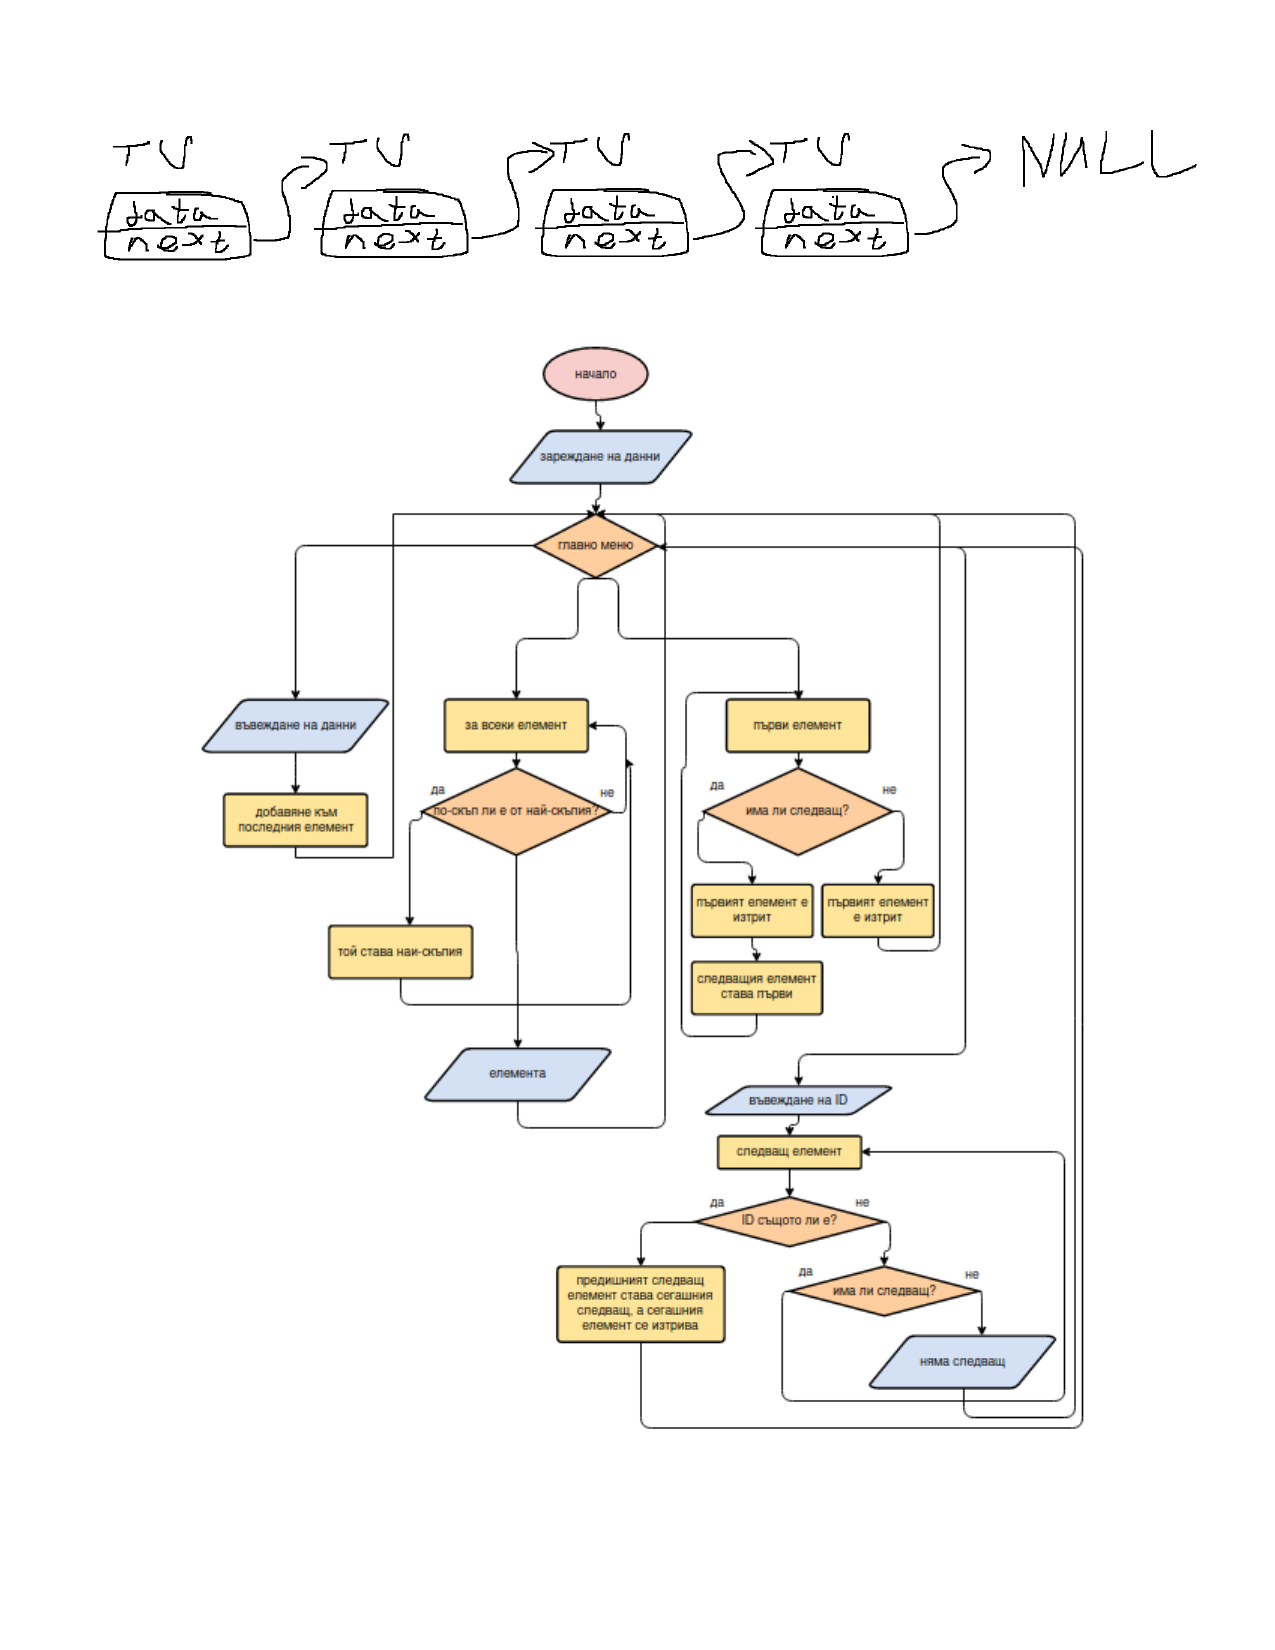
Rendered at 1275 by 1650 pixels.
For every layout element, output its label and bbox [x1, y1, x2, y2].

picture [199, 344, 1085, 1432]
picture [75, 118, 1209, 278]
